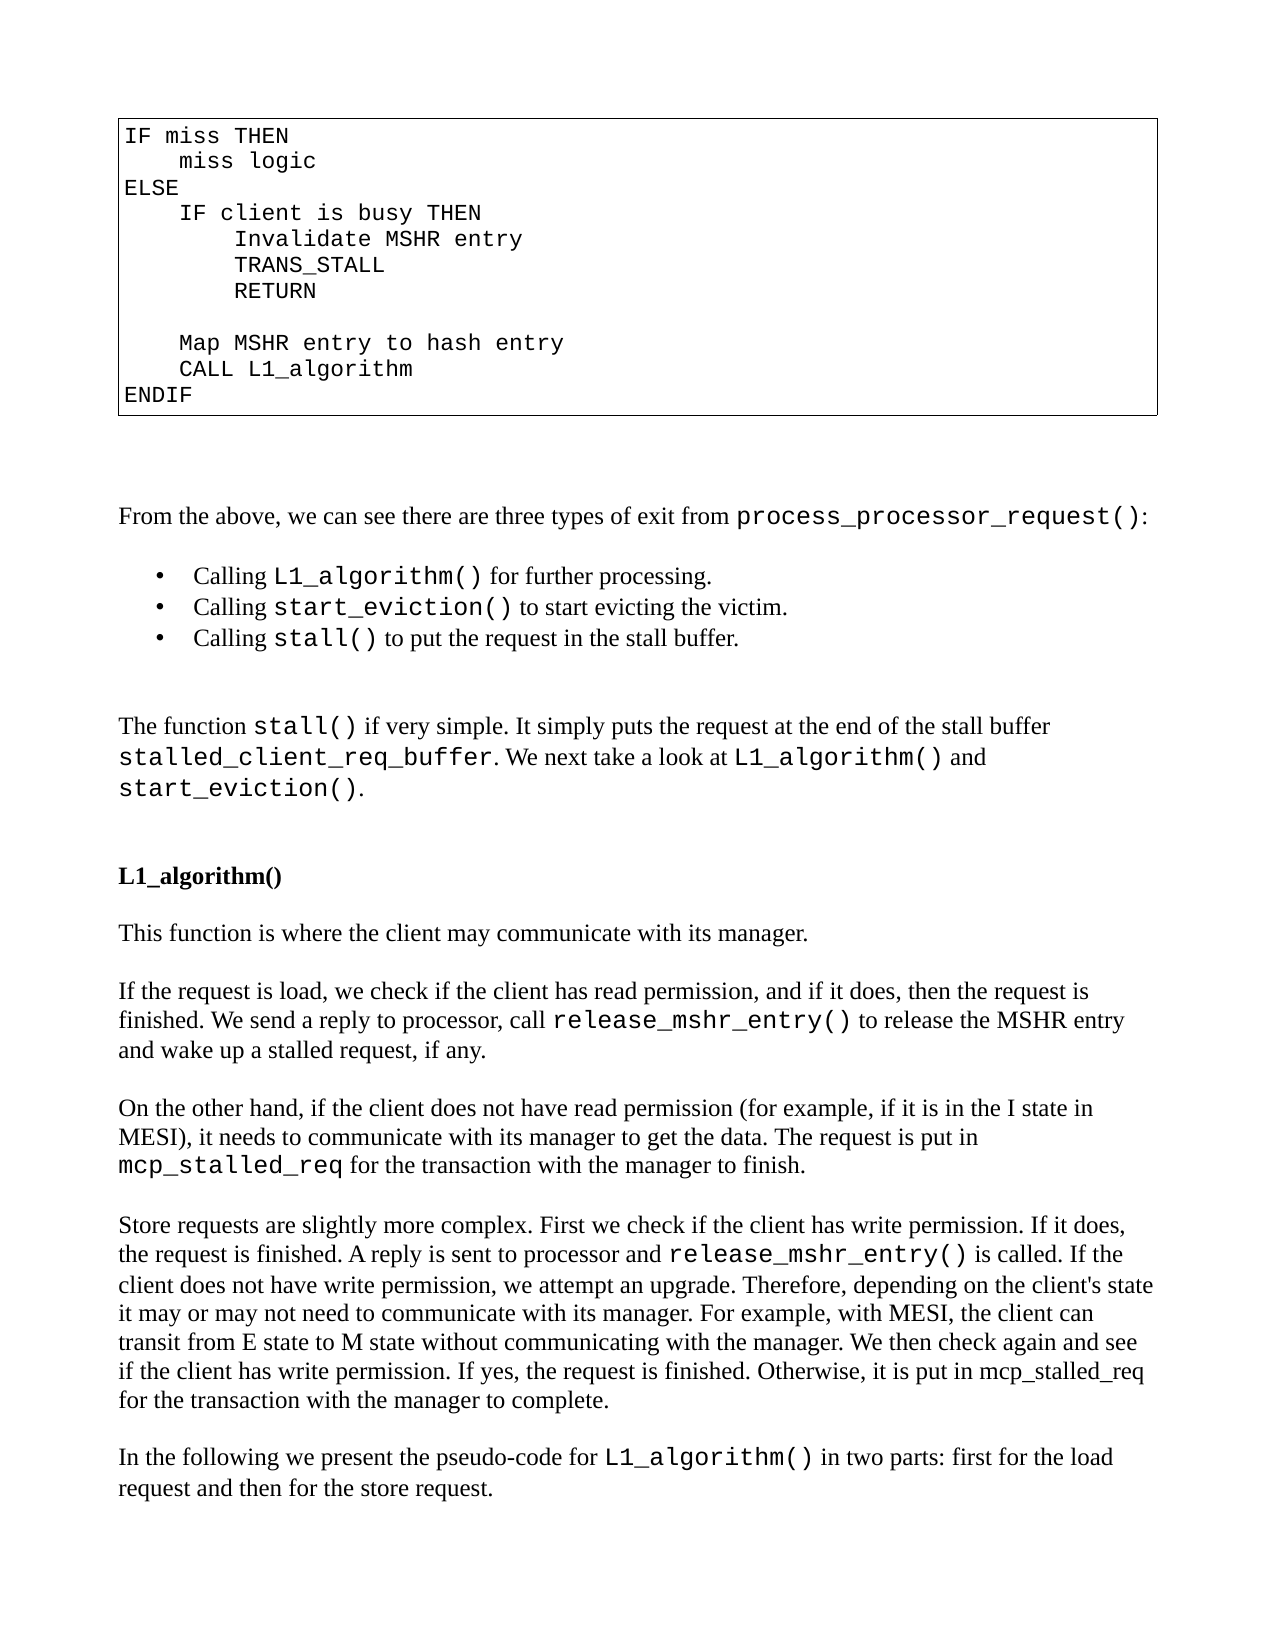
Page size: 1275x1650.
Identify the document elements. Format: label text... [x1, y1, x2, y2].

list Calling L1_algorithm() for further processing. [156, 561, 1157, 592]
text The function stall() if very simple. It simply puts the request at the end of the stall buffer stalled_client_req_buffer. We next take a look at L1_algorithm() and start_eviction(). [118, 711, 1157, 803]
table_header IF miss THEN miss logic ELSE IF client is busy THEN Invalidate MSHR entry TRANS_STALL RETURN Map MSHR entry to hash entry CALL L1_algorithm ENDIF [119, 119, 1157, 415]
list Calling stall() to put the request in the stall buffer. [156, 623, 1157, 653]
text In the following we present the pseudo-code for L1_algorithm() in two parts: first for the load request and then for the store request. [118, 1442, 1157, 1502]
text On the other hand, if the client does not have read permission (for example, if it is in the I state in MESI), it needs to communicate with its manager to get the data. The request is put in mcp_stalled_req for the transaction with the manager to finish. [118, 1093, 1157, 1181]
text If the request is load, we check if the client has read permission, and if it does, then the request is finished. We send a reply to processor, call release_mshr_entry() to release the MSHR entry and wake up a stalled request, if any. [118, 976, 1157, 1064]
text This function is where the client may communicate with its manager. [118, 918, 1157, 947]
text Store requests are slightly more complex. First we check if the client has write permission. If it does, the request is finished. A reply is sent to processor and release_mshr_entry() is called. If the client does not have write permission, we attempt an upgrade. Therefore, depending on the client's state it may or may not need to communicate with its manager. For example, with MESI, the client can transit from E state to M state without communicating with the manager. We then check again and see if the client has write permission. If yes, the request is finished. Otherwise, it is put in mcp_stalled_req for the transaction with the manager to complete. [118, 1210, 1157, 1413]
list Calling start_eviction() to start evicting the victim. [156, 592, 1157, 623]
text From the above, we can see there are three types of exit from process_processor_request(): [118, 501, 1157, 532]
text L1_algorithm() [118, 861, 1157, 890]
